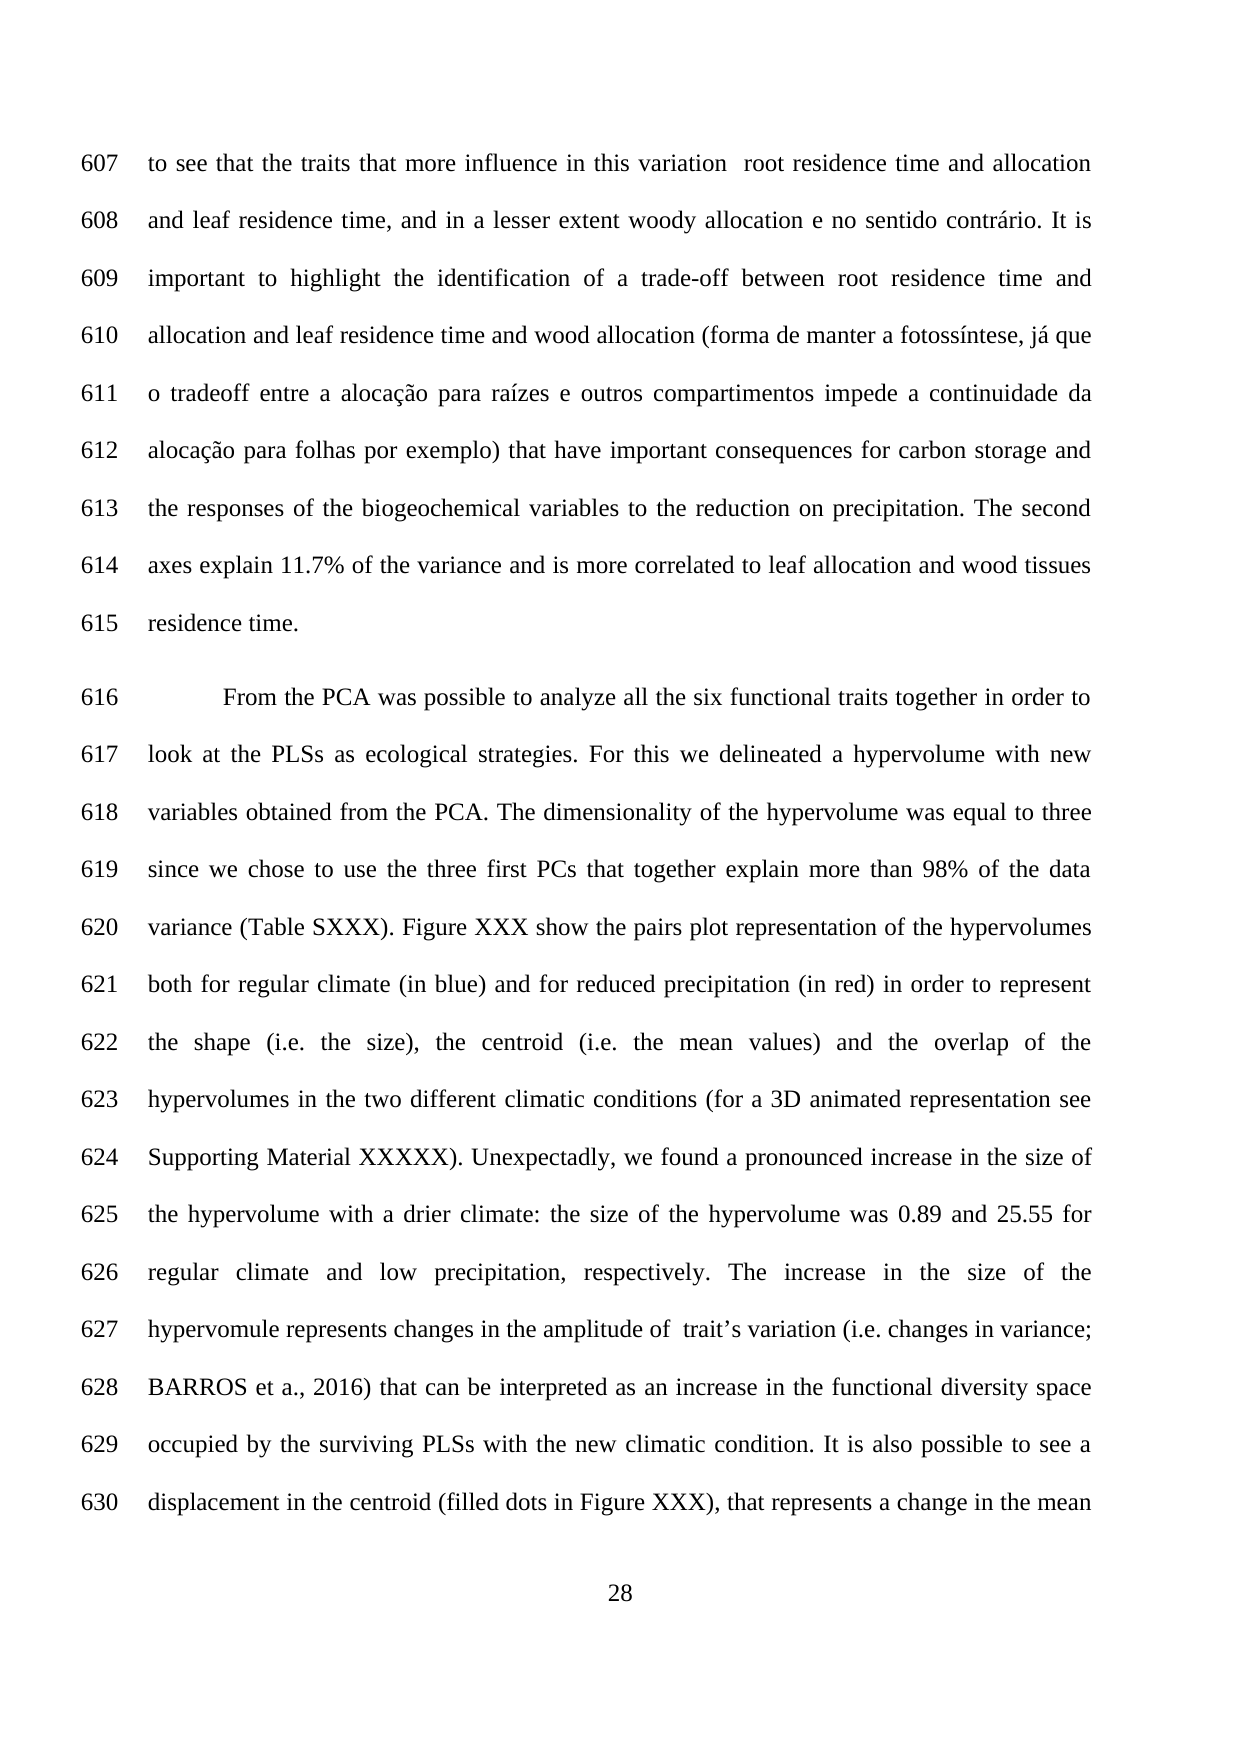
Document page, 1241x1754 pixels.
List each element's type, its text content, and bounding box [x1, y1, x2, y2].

text to see that the traits that more influence in this variation root residence time and allocation and leaf residence time, and in a lesser extent woody allocation e no sentido contrário. It is important to highlight the identification of a trade-off between root residence time and allocation and leaf residence time and wood allocation (forma de manter a fotossíntese, já que o tradeoff entre a alocação para raízes e outros compartimentos impede a continuidade da alocação para folhas por exemplo) that have important consequences for carbon storage and the responses of the biogeochemical variables to the reduction on precipitation. The second axes explain 11.7% of the variance and is more correlated to leaf allocation and wood tissues residence time. [148, 148, 1093, 636]
text From the PCA was possible to analyze all the six functional traits together in order to look at the PLSs as ecological strategies. For this we delineated a hypervolume with new variables obtained from the PCA. The dimensionality of the hypervolume was equal to three since we chose to use the three first PCs that together explain more than 98% of the data variance (Table SXXX). Figure XXX show the pairs plot representation of the hypervolumes both for regular climate (in blue) and for reduced precipitation (in red) in order to represent the shape (i.e. the size), the centroid (i.e. the mean values) and the overlap of the hypervolumes in the two different climatic conditions (for a 3D animated representation see Supporting Material XXXXX). Unexpectadly, we found a pronounced increase in the size of the hypervolume with a drier climate: the size of the hypervolume was 0.89 and 25.55 for regular climate and low precipitation, respectively. The increase in the size of the hypervomule represents changes in the amplitude of trait’s variation (i.e. changes in variance; BARROS et a., 2016) that can be interpreted as an increase in the functional diversity space occupied by the surviving PLSs with the new climatic condition. It is also possible to see a displacement in the centroid (filled dots in Figure XXX), that represents a change in the mean [148, 682, 1093, 1516]
